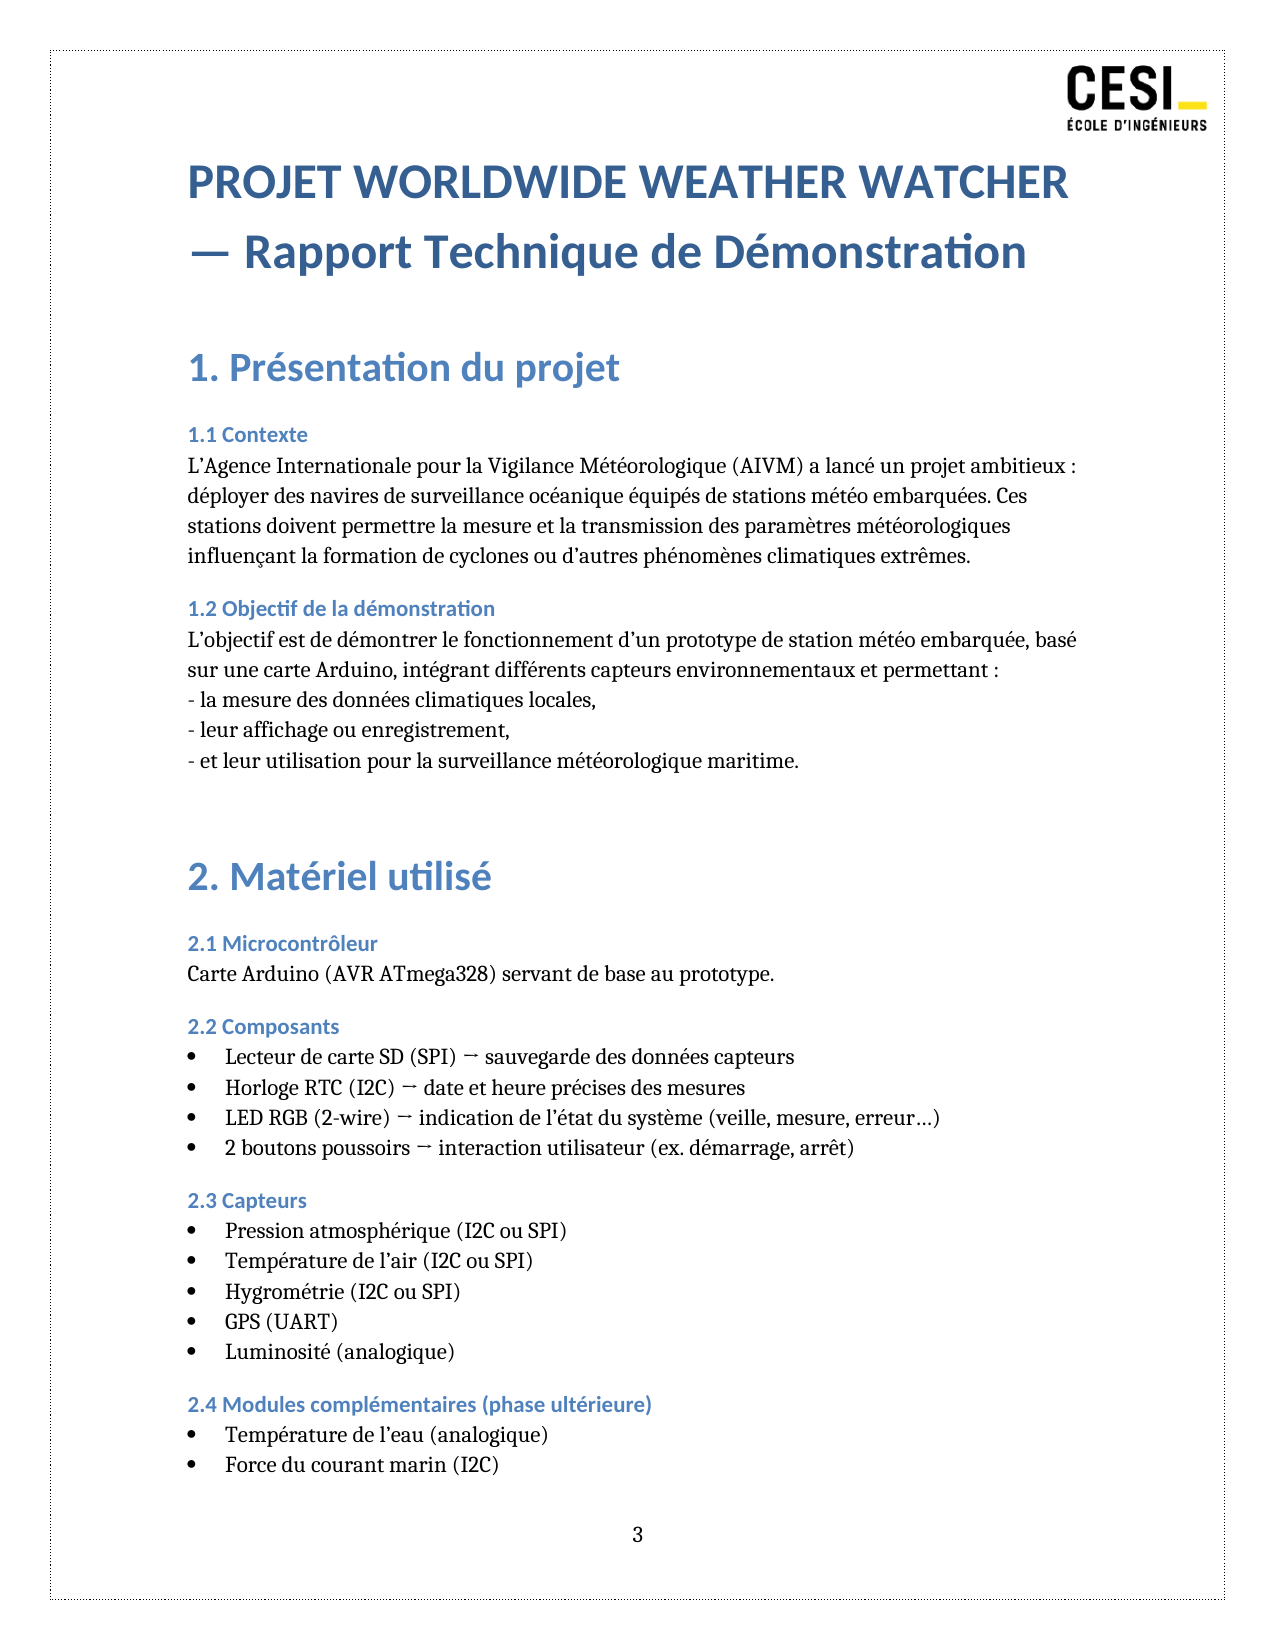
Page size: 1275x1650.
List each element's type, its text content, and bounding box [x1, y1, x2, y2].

subtitle 1.2 Objectif de la démonstration [187, 594, 1087, 622]
subtitle 1.1 Contexte [187, 421, 1087, 448]
list Température de l’air (I2C ou SPI) [187, 1248, 1087, 1274]
list Horloge RTC (I2C) → date et heure précises des mesures [187, 1074, 1087, 1101]
subtitle 2.4 Modules complémentaires (phase ultérieure) [187, 1390, 1087, 1418]
list Pression atmosphérique (I2C ou SPI) [187, 1218, 1087, 1244]
picture [1050, 51, 1229, 150]
subtitle 2.1 Microcontrôleur [187, 929, 1087, 957]
subtitle 2. Matériel utilisé [187, 849, 1087, 900]
subtitle 1. Présentation du projet [187, 341, 1087, 392]
text Carte Arduino (AVR ATmega328) servant de base au prototype. [187, 961, 1087, 987]
text L’Agence Internationale pour la Vigilance Météorologique (AIVM) a lancé un projet ambitieux : déployer des navires de surveillance océanique équipés de stations météo embarquées. Ces stations doivent permettre la mesure et la transmission des paramètres météorologiques influençant la formation de cyclones ou d’autres phénomènes climatiques extrêmes. [187, 453, 1087, 570]
list Température de l’eau (analogique) [187, 1422, 1087, 1448]
list Force du courant marin (I2C) [187, 1452, 1087, 1479]
text L’objectif est de démontrer le fonctionnement d’un prototype de station météo embarquée, basé sur une carte Arduino, intégrant différents capteurs environnementaux et permettant : - la mesure des données climatiques locales, - leur affichage ou enregistrement, - et leur utilisation pour la surveillance météorologique maritime. [187, 627, 1087, 774]
subtitle 2.3 Capteurs [187, 1186, 1087, 1214]
subtitle 2.2 Composants [187, 1012, 1087, 1040]
list Lecteur de carte SD (SPI) → sauvegarde des données capteurs [187, 1044, 1087, 1071]
list Luminosité (analogique) [187, 1339, 1087, 1365]
list Hygrométrie (I2C ou SPI) [187, 1278, 1087, 1305]
list GPS (UART) [187, 1309, 1087, 1335]
subtitle PROJET WORLDWIDE WEATHER WATCHER — Rapport Technique de Démonstration [187, 150, 1087, 281]
list LED RGB (2-wire) → indication de l’état du système (veille, mesure, erreur…) [187, 1104, 1087, 1131]
list 2 boutons poussoirs → interaction utilisateur (ex. démarrage, arrêt) [187, 1135, 1087, 1161]
